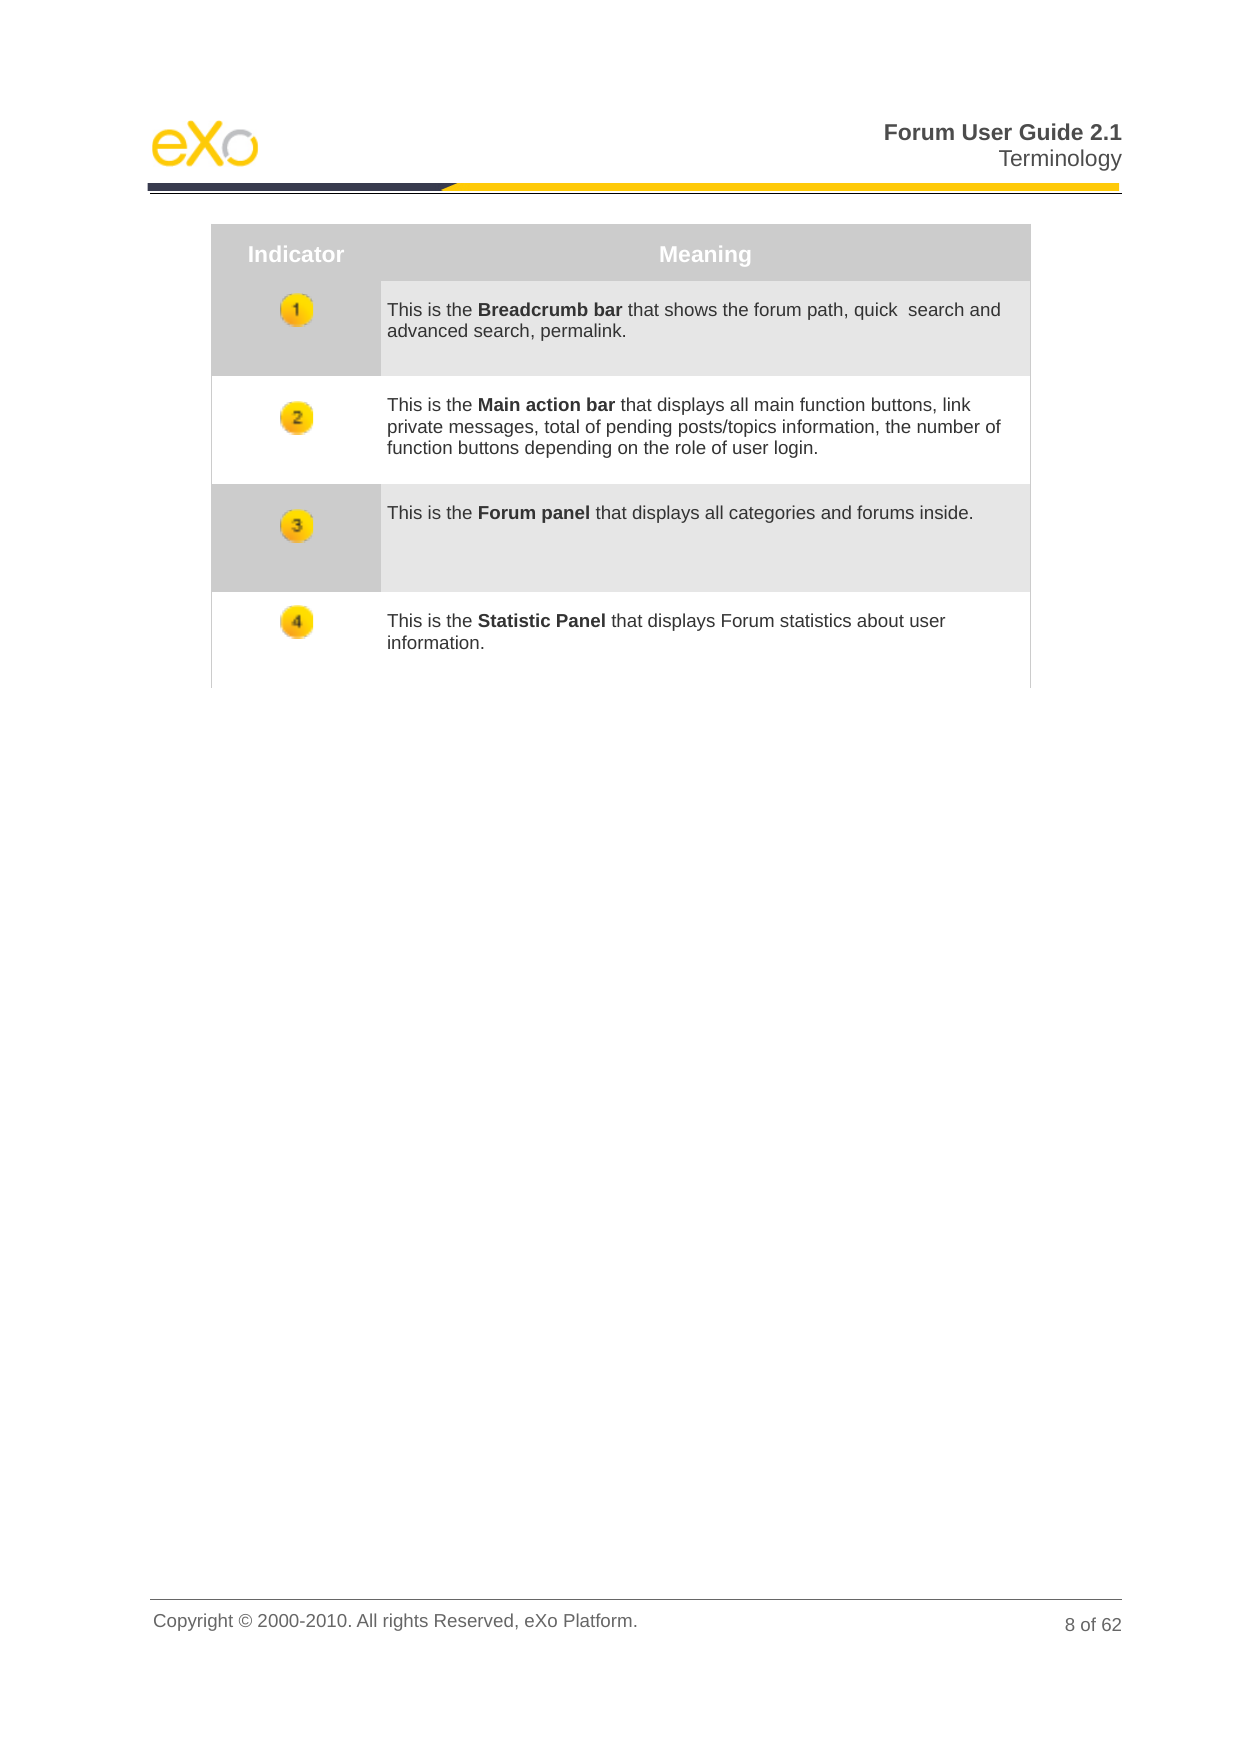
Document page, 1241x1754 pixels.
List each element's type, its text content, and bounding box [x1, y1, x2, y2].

picture [152, 120, 259, 167]
table_cell [212, 376, 381, 484]
table_cell This is the Main action bar that displays all main function buttons, link private messages, total of pending posts/topics information, the number of function buttons depending on the role of user login. [381, 376, 1030, 484]
table_cell This is the Breadcrumb bar that shows the forum path, quick search and advanced search, permalink. [381, 281, 1030, 376]
table_cell [212, 593, 381, 638]
picture [280, 605, 314, 639]
table_cell [212, 639, 381, 688]
table_header Indicator [212, 224, 381, 281]
picture [280, 509, 314, 543]
table_cell [212, 281, 381, 293]
table_cell This is the Statistic Panel that displays Forum statistics about user information. [381, 593, 1030, 688]
picture [147, 183, 1120, 191]
picture [280, 293, 314, 327]
table_cell [212, 484, 381, 509]
picture [280, 401, 314, 435]
table_header Meaning [381, 224, 1030, 281]
table_cell [212, 294, 381, 376]
table_cell [212, 510, 381, 592]
table_cell This is the Forum panel that displays all categories and forums inside. [381, 484, 1030, 592]
